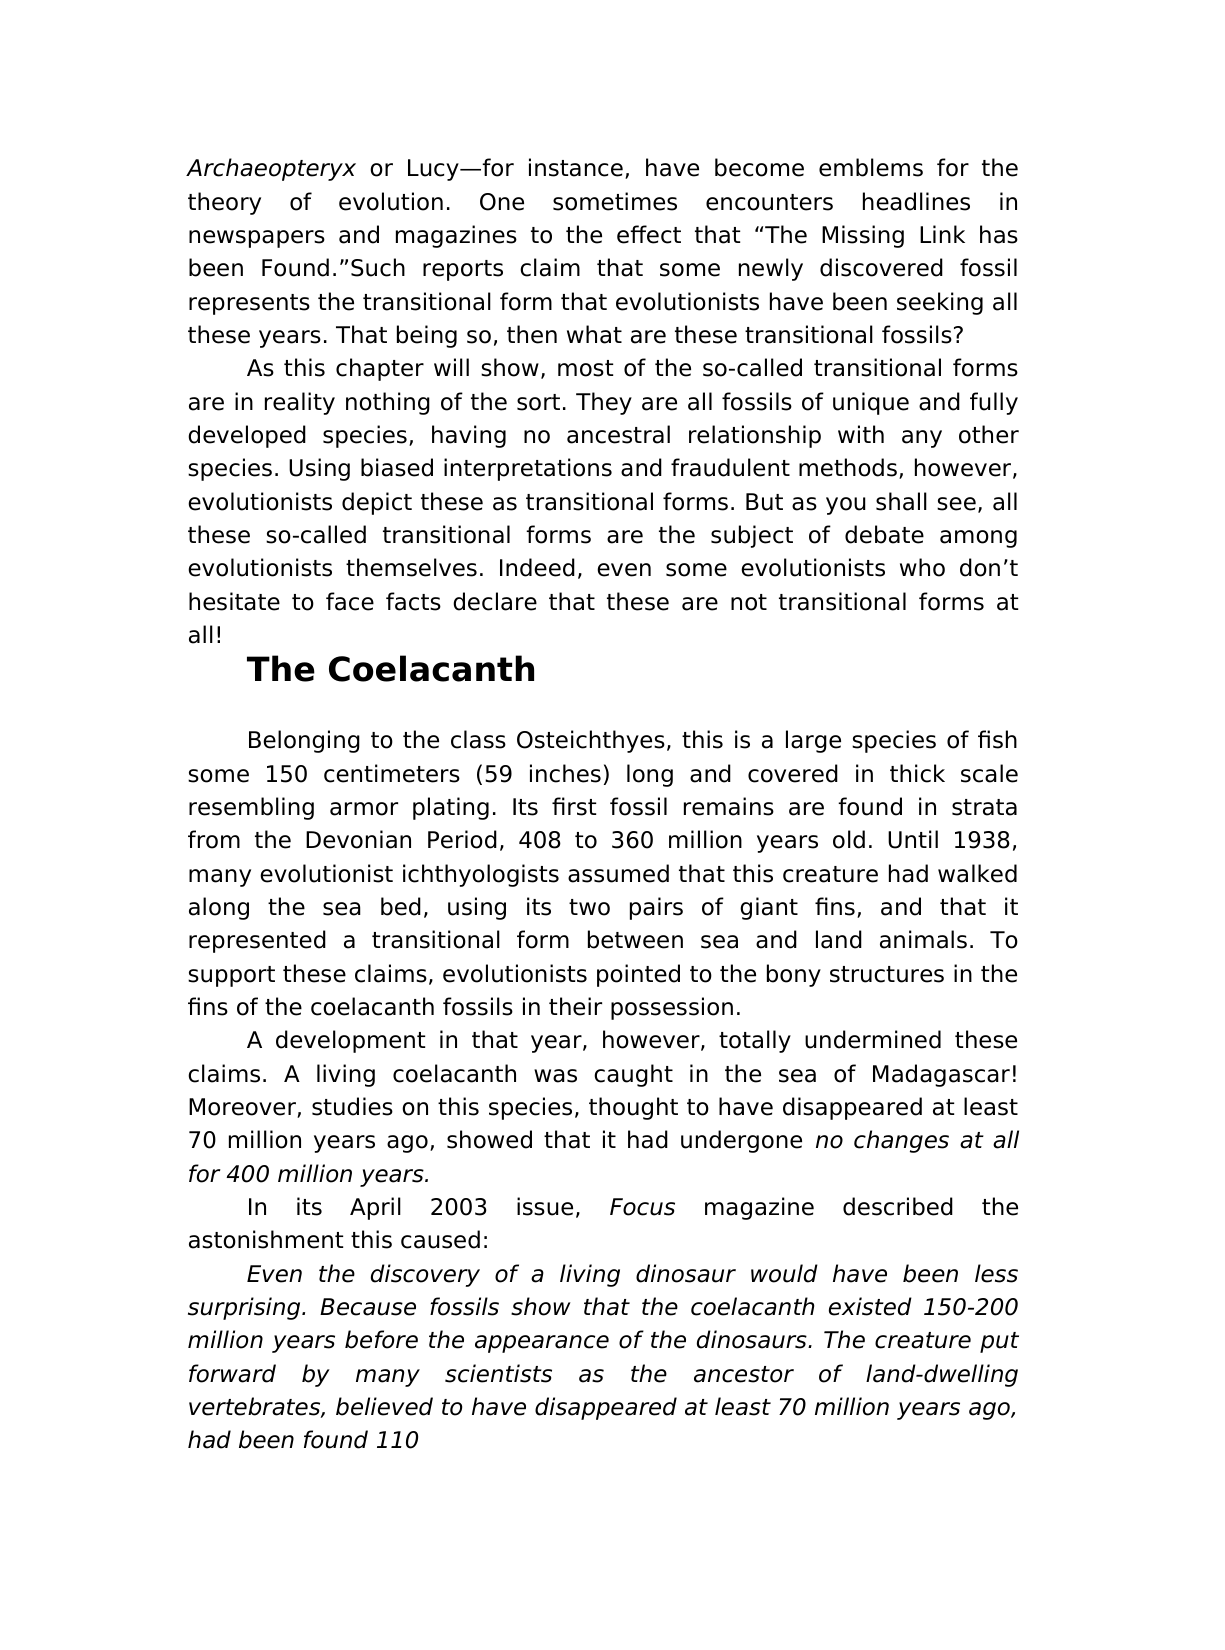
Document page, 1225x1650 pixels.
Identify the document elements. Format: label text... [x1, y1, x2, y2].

text As this chapter will show, most of the so-called transitional forms are in reality nothing of the sort. They are all fossils of unique and fully developed species, having no ancestral relationship with any other species. Using biased interpretations and fraudulent methods, however, evolutionists depict these as transitional forms. But as you shall see, all these so-called transitional forms are the subject of debate among evolutionists themselves. Indeed, even some evolutionists who don’t hesitate to face facts declare that these are not transitional forms at all! [187, 350, 1020, 650]
text Belonging to the class Osteichthyes, this is a large species of fish some 150 centimeters (59 inches) long and covered in thick scale resembling armor plating. Its first fossil remains are found in strata from the Devonian Period, 408 to 360 million years old. Until 1938, many evolutionist ichthyologists assumed that this creature had walked along the sea bed, using its two pairs of giant fins, and that it represented a transitional form between sea and land animals. To support these claims, evolutionists pointed to the bony structures in the fins of the coelacanth fossils in their possession. [187, 722, 1020, 1022]
text Even the discovery of a living dinosaur would have been less surprising. Because fossils show that the coelacanth existed 150-200 million years before the appearance of the dinosaurs. The creature put forward by many scientists as the ancestor of land-dwelling vertebrates, believed to have disappeared at least 70 million years ago, had been found 110 [187, 1256, 1020, 1456]
text Archaeopteryx or Lucy—for instance, have become emblems for the theory of evolution. One sometimes encounters headlines in newspapers and magazines to the effect that “The Missing Link has been Found.”Such reports claim that some newly discovered fossil represents the transitional form that evolutionists have been seeking all these years. That being so, then what are these transitional fossils? [187, 150, 1020, 350]
text In its April 2003 issue, Focus magazine described the astonishment this caused: [187, 1189, 1020, 1256]
text The Coelacanth [187, 650, 1020, 689]
text A development in that year, however, totally undermined these claims. A living coelacanth was caught in the sea of Madagascar! Moreover, studies on this species, thought to have disappeared at least 70 million years ago, showed that it had undergone no changes at all for 400 million years. [187, 1022, 1020, 1189]
